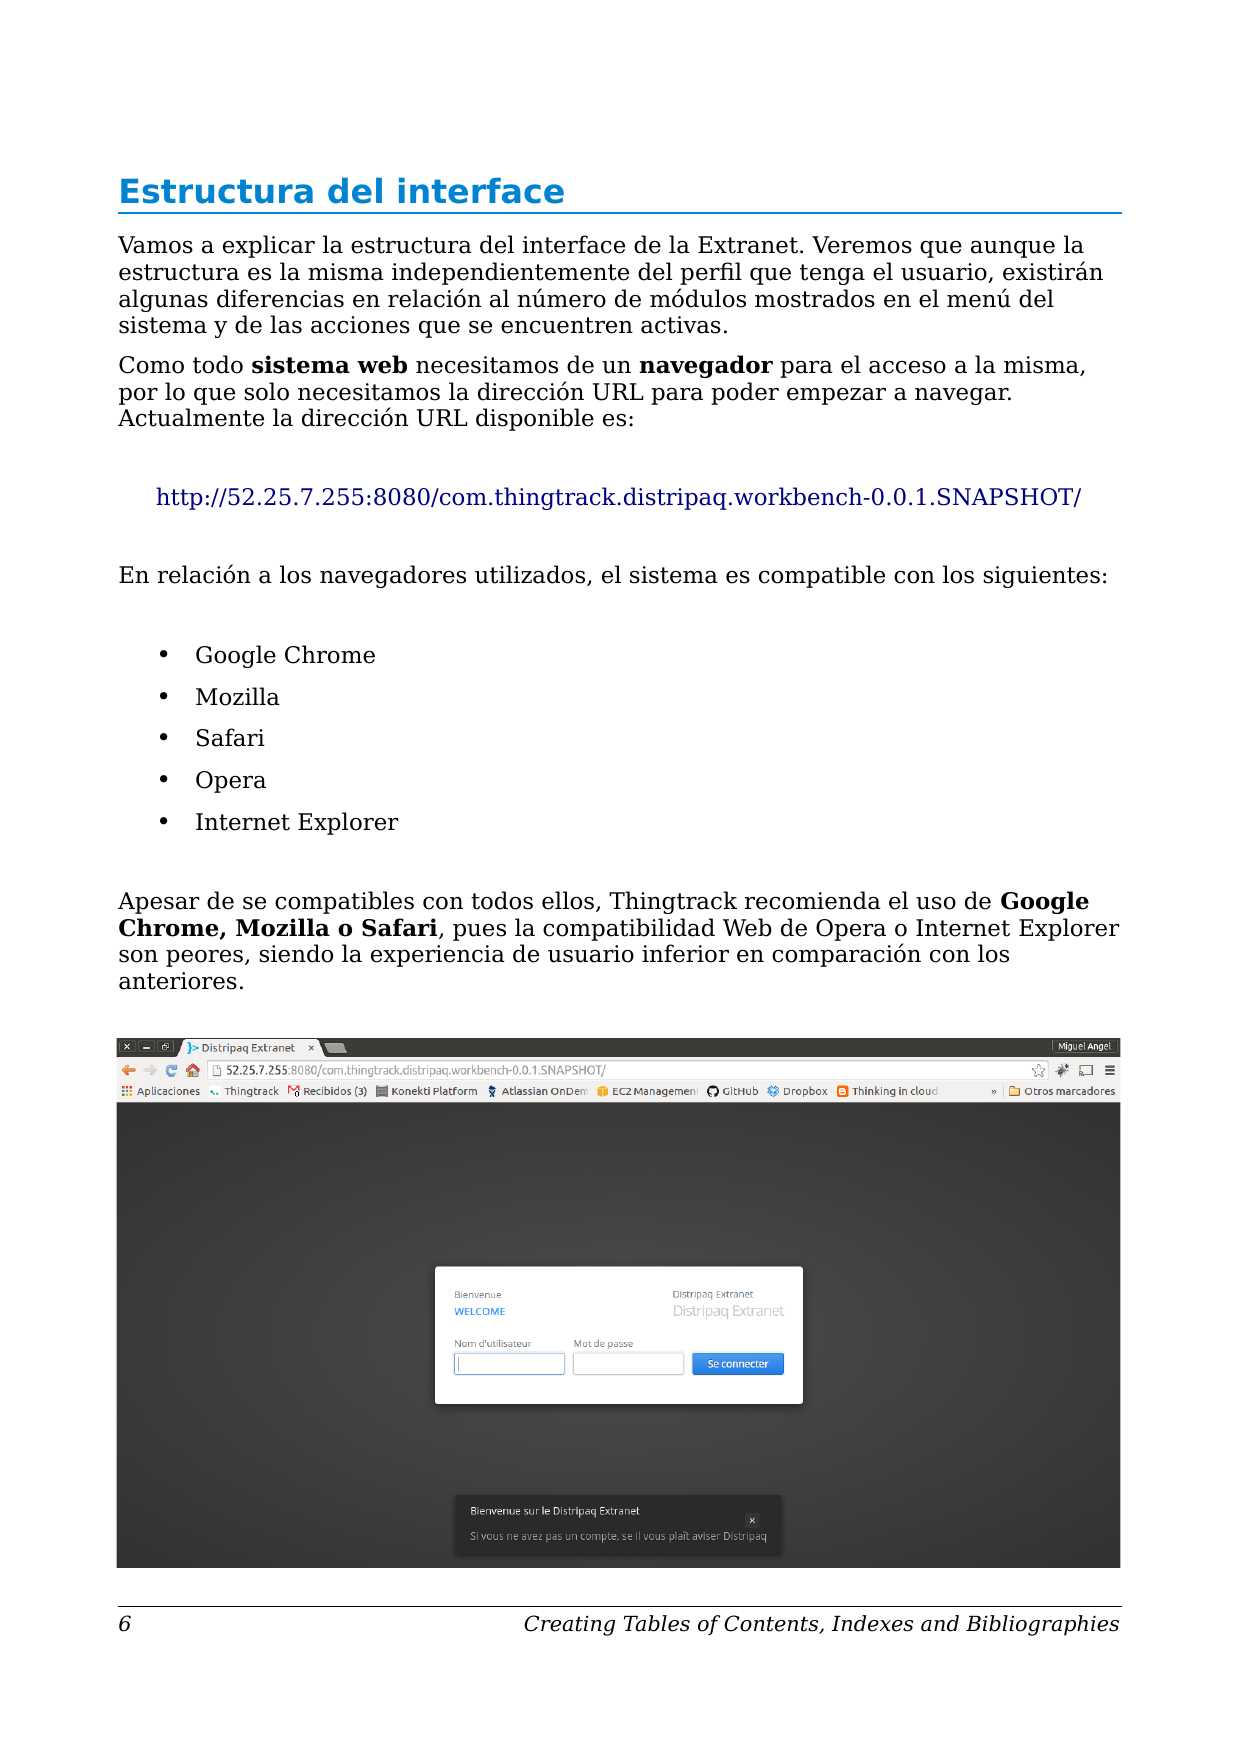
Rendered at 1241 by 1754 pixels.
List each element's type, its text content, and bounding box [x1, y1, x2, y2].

list Como todo sistema web necesitamos de un navegador para el acceso a la misma, por lo que solo necesitamos la dirección URL para poder empezar a navegar. Actualmente la dirección URL disponible es: [118, 352, 1122, 432]
text Vamos a explicar la estructura del interface de la Extranet. Veremos que aunque la estructura es la misma independientemente del perfil que tenga el usuario, existirán algunas diferencias en relación al número de módulos mostrados en el menú del sistema y de las acciones que se encuentren activas. [118, 232, 1122, 339]
text http://52.25.7.255:8080/com.thingtrack.distripaq.workbench-0.0.1.SNAPSHOT/ [156, 484, 1122, 510]
list Safari [156, 723, 1122, 753]
list Google Chrome [156, 640, 1122, 669]
list Mozilla [156, 682, 1122, 711]
text Apesar de se compatibles con todos ellos, Thingtrack recomienda el uso de Google Chrome, Mozilla o Safari, pues la compatibilidad Web de Opera o Internet Explorer son peores, siendo la experiencia de usuario inferior en comparación con los anteriores. [118, 888, 1122, 995]
list Internet Explorer [156, 807, 1122, 836]
list En relación a los navegadores utilizados, el sistema es compatible con los siguientes: [79, 562, 1122, 589]
picture [116, 1038, 1121, 1568]
list Opera [156, 765, 1122, 794]
subtitle Estructura del interface [118, 173, 1122, 212]
